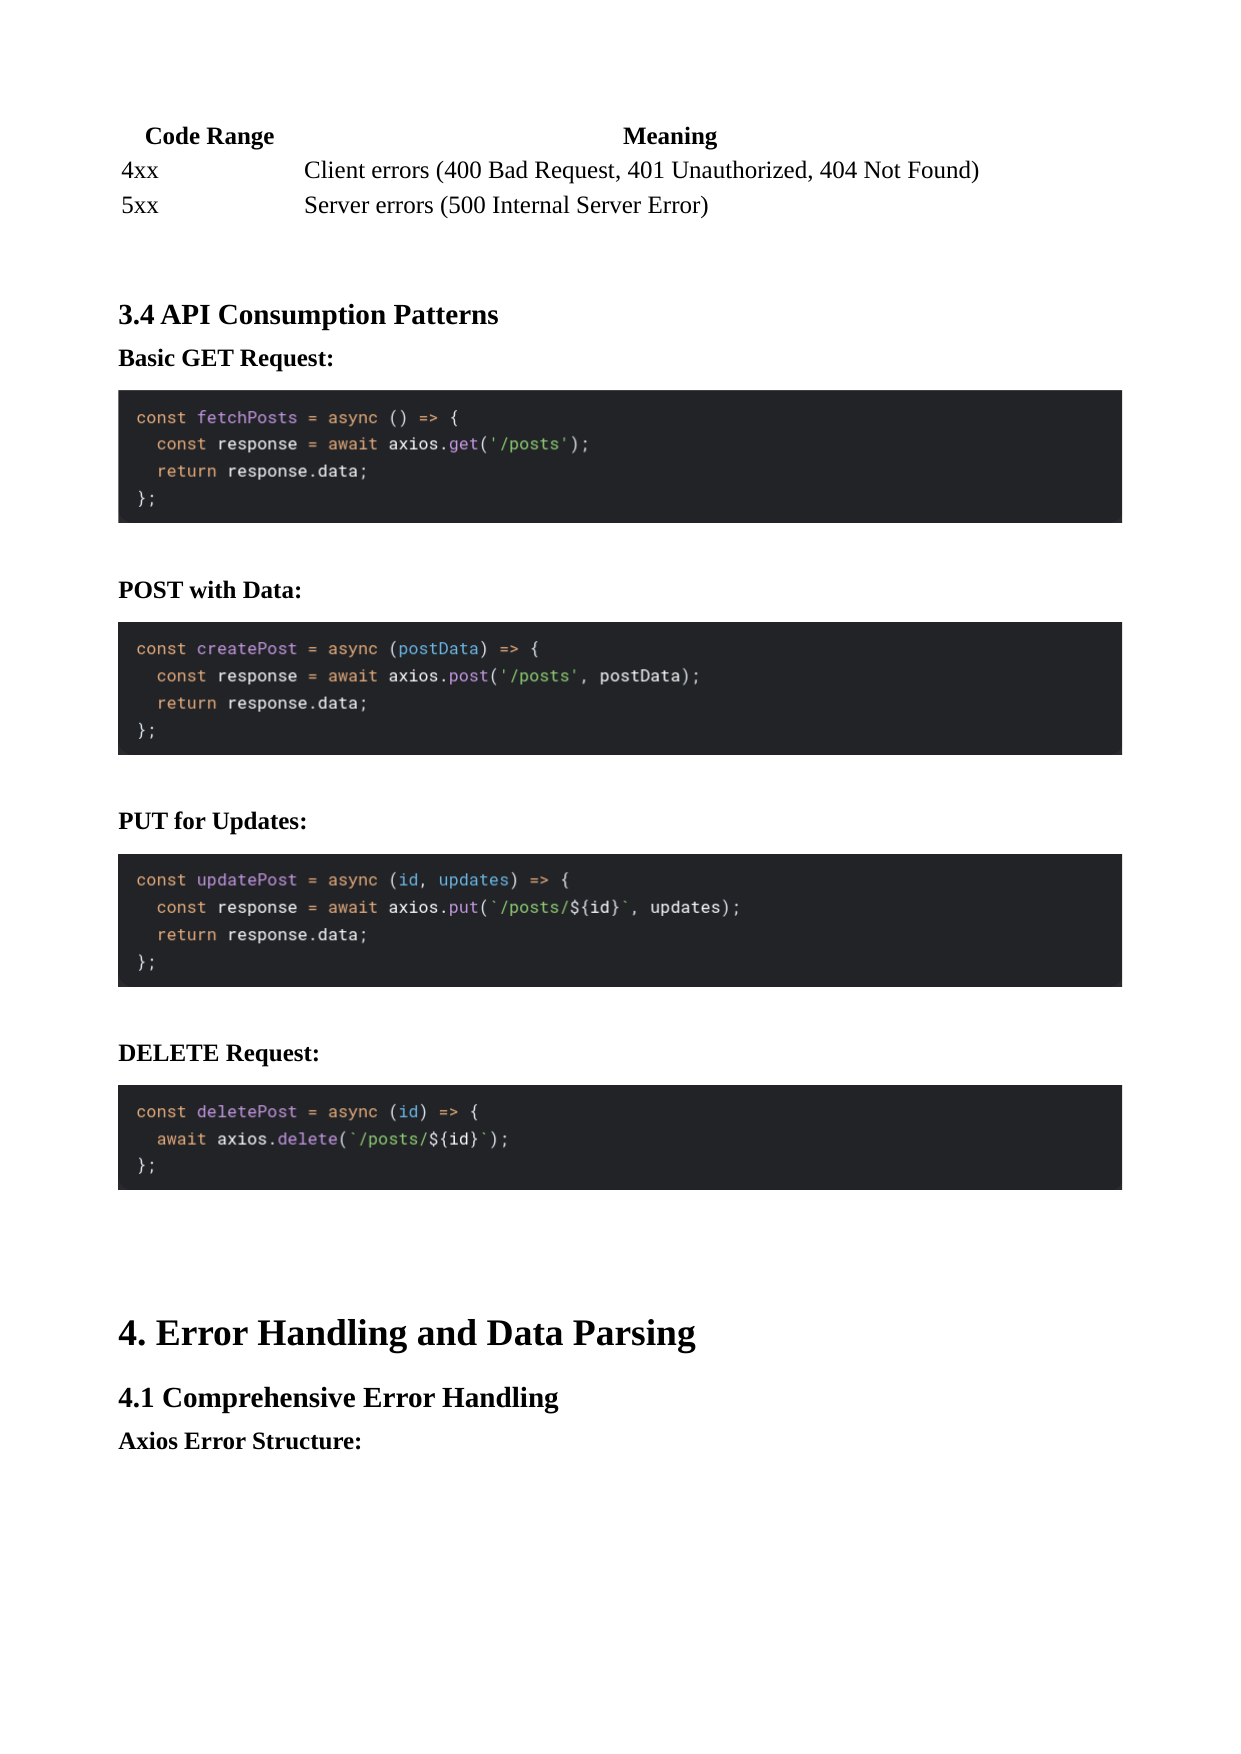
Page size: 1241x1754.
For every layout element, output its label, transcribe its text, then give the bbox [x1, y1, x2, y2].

table_cell 5xx [118, 187, 301, 222]
table_cell Server errors (500 Internal Server Error) [301, 187, 1039, 222]
text Basic GET Request: [118, 343, 1122, 372]
picture [118, 390, 1123, 523]
text DELETE Request: [118, 1038, 1122, 1067]
table_cell 4xx [118, 153, 301, 187]
subtitle 4.1 Comprehensive Error Handling [118, 1380, 1122, 1414]
subtitle 4. Error Handling and Data Parsing [118, 1310, 1122, 1353]
text Axios Error Structure: [118, 1426, 1122, 1455]
text PUT for Updates: [118, 806, 1122, 835]
table_cell Client errors (400 Bad Request, 401 Unauthorized, 404 Not Found) [301, 153, 1039, 187]
picture [118, 1085, 1123, 1190]
table_header Meaning [301, 118, 1039, 153]
table_header Code Range [118, 118, 301, 153]
picture [118, 854, 1123, 987]
subtitle 3.4 API Consumption Patterns [118, 297, 1122, 331]
text POST with Data: [118, 575, 1122, 603]
picture [118, 622, 1123, 755]
